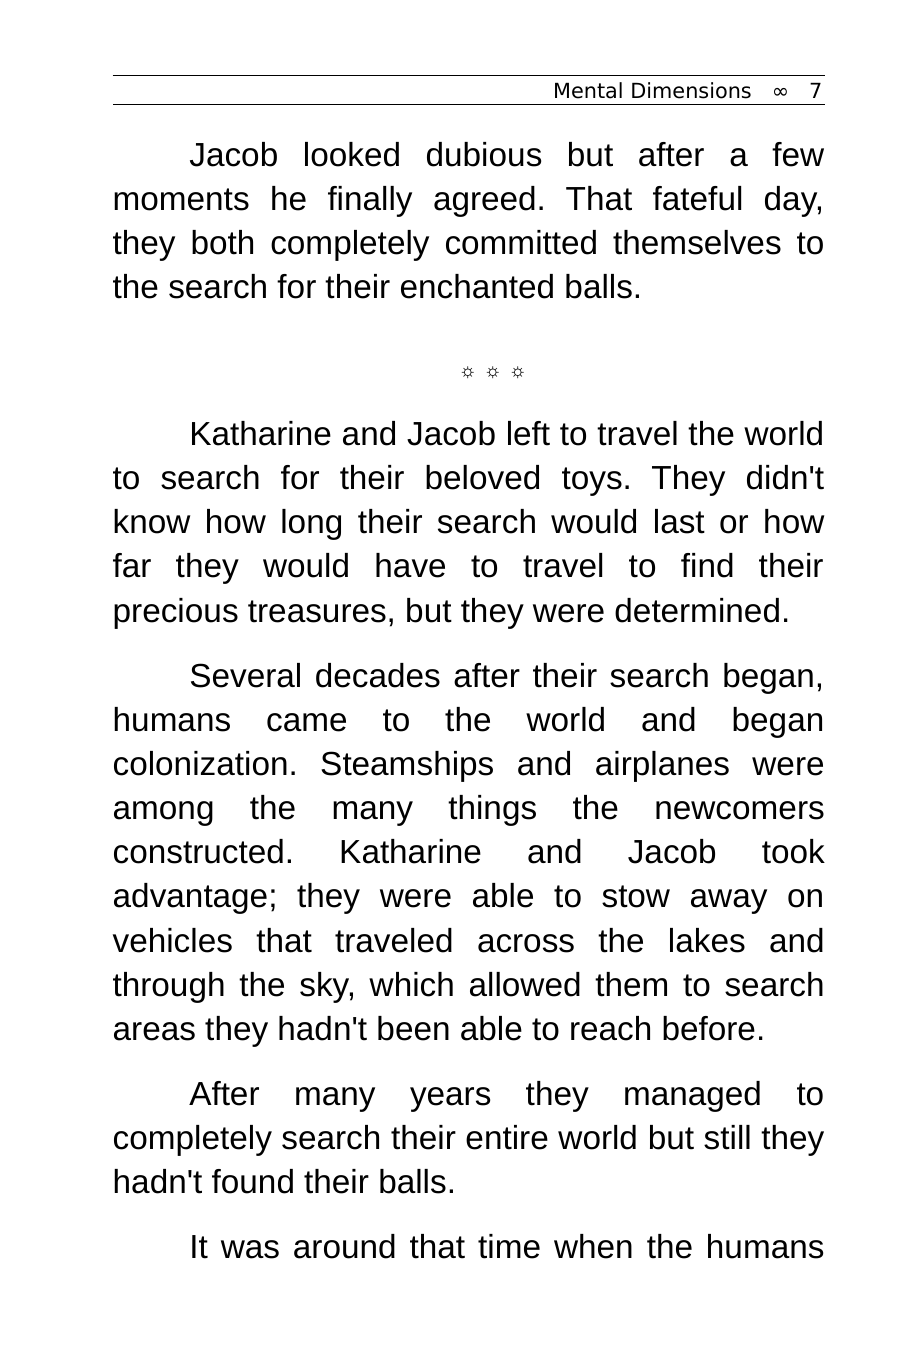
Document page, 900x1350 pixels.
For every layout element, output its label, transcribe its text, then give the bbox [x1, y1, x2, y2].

text Several decades after their search began, humans came to the world and began colonization. Steamships and airplanes were among the many things the newcomers constructed. Katharine and Jacob took advantage; they were able to stow away on vehicles that traveled across the lakes and through the sky, which allowed them to search areas they hadn't been able to reach before. [112, 656, 825, 1047]
text It was around that time when the humans [112, 1227, 825, 1266]
text After many years they managed to completely search their entire world but still they hadn't found their balls. [112, 1074, 825, 1201]
text Jacob looked dubious but after a few moments he finally agreed. That fateful day, they both completely committed themselves to the search for their enchanted balls. [112, 135, 825, 306]
text ☼ ☼ ☼ [112, 360, 825, 383]
text Katharine and Jacob left to travel the world to search for their beloved toys. They didn't know how long their search would last or how far they would have to travel to find their precious treasures, but they were determined. [112, 414, 825, 629]
